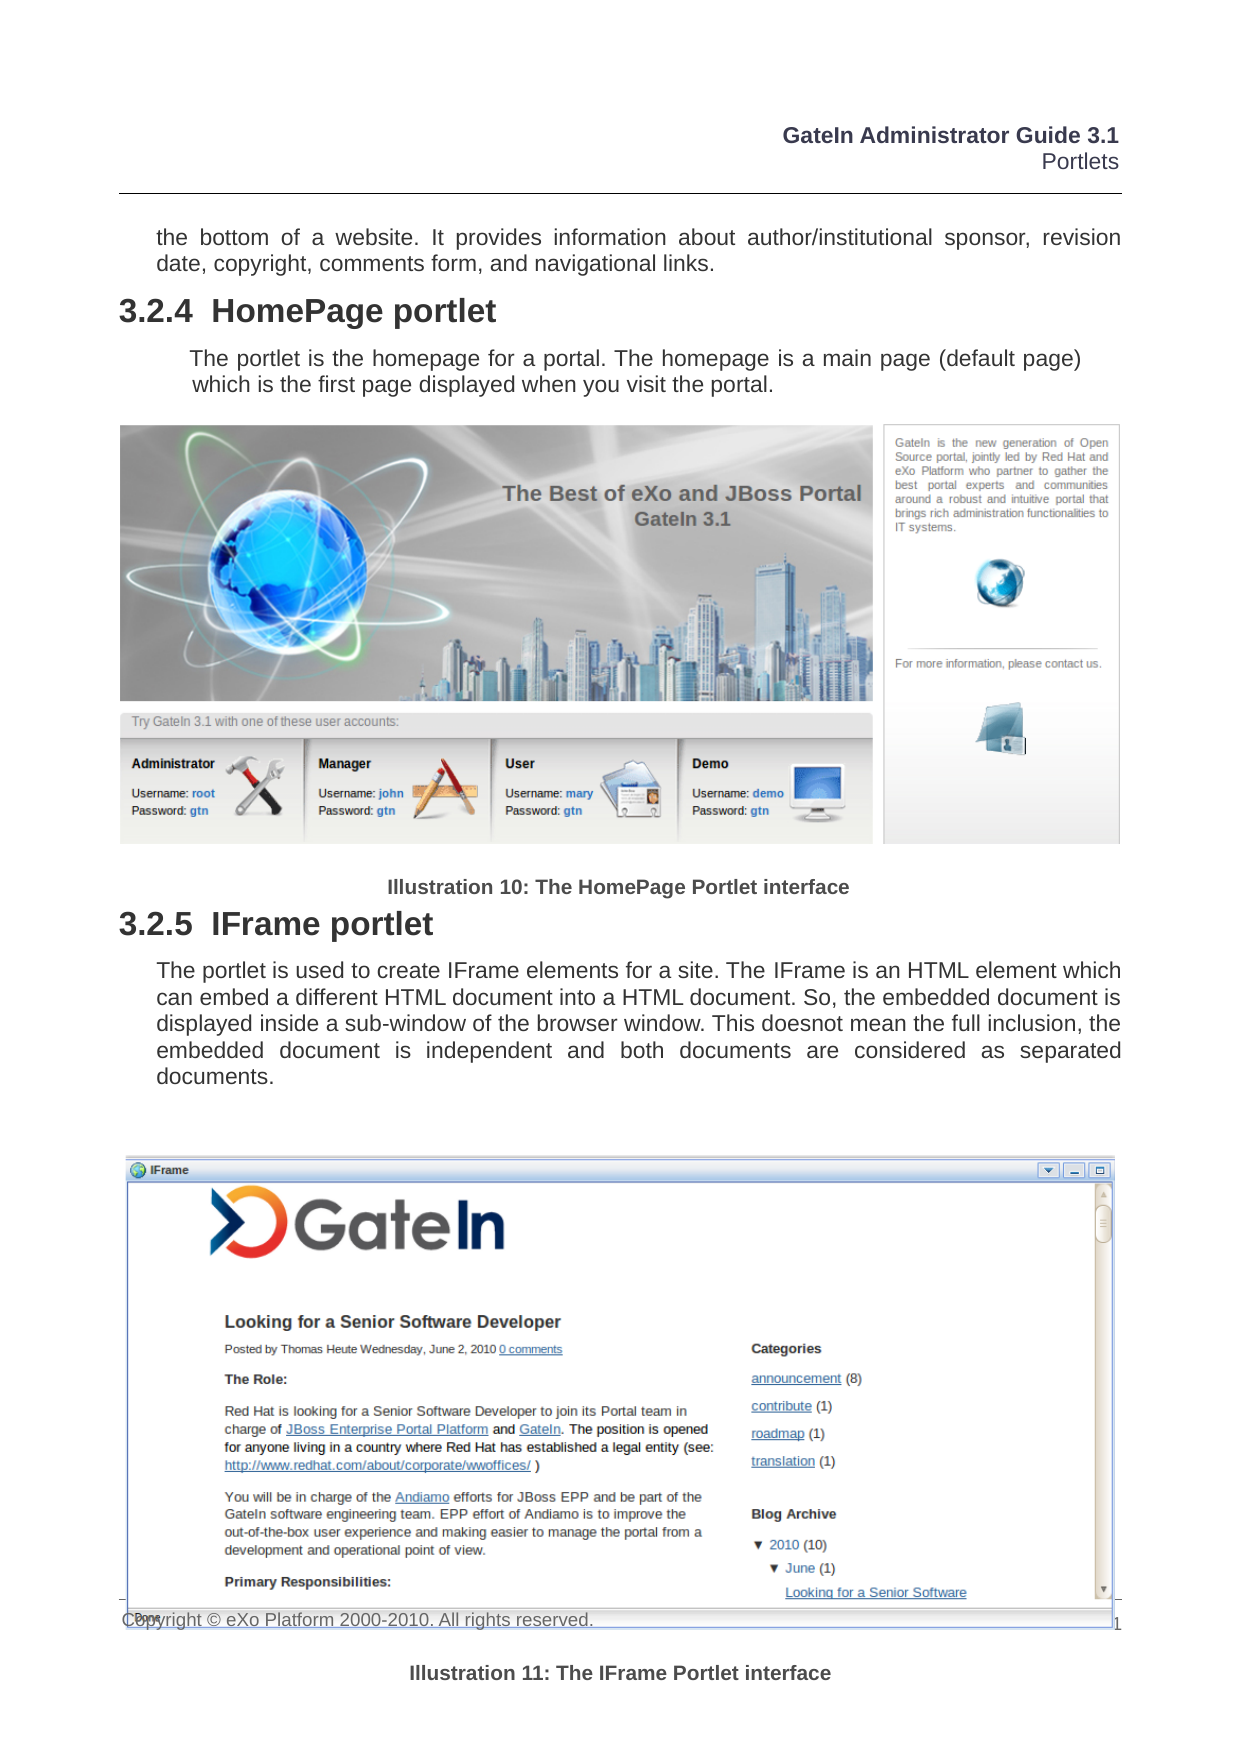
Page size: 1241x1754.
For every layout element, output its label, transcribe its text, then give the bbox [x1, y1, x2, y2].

picture [119, 423, 1121, 844]
list The portlet is used to create IFrame elements for a site. The IFrame is an HTML element which can embed a different HTML document into a HTML document. So, the embedded document is displayed inside a sub-window of the browser window. This doesnot mean the full inclusion, the embedded document is independent and both documents are considered as separated documents. [118, 957, 1122, 1089]
list The portlet is the homepage for a portal. The homepage is a main page (default page) which is the first page displayed when you visit the portal. [136, 345, 1122, 397]
list Illustration 14: The HomePage Portlet interface [126, 844, 1111, 899]
subtitle IFrame portlet [118, 412, 1122, 942]
list [126, 899, 1111, 904]
list Illustration 15: The IFrame Portlet interface [126, 1630, 1115, 1685]
subtitle HomePage portlet [118, 291, 1122, 330]
list the bottom of a website. It provides information about author/institutional sponsor, revision date, copyright, comments form, and navigational links. [118, 223, 1122, 276]
picture [125, 1155, 1115, 1630]
